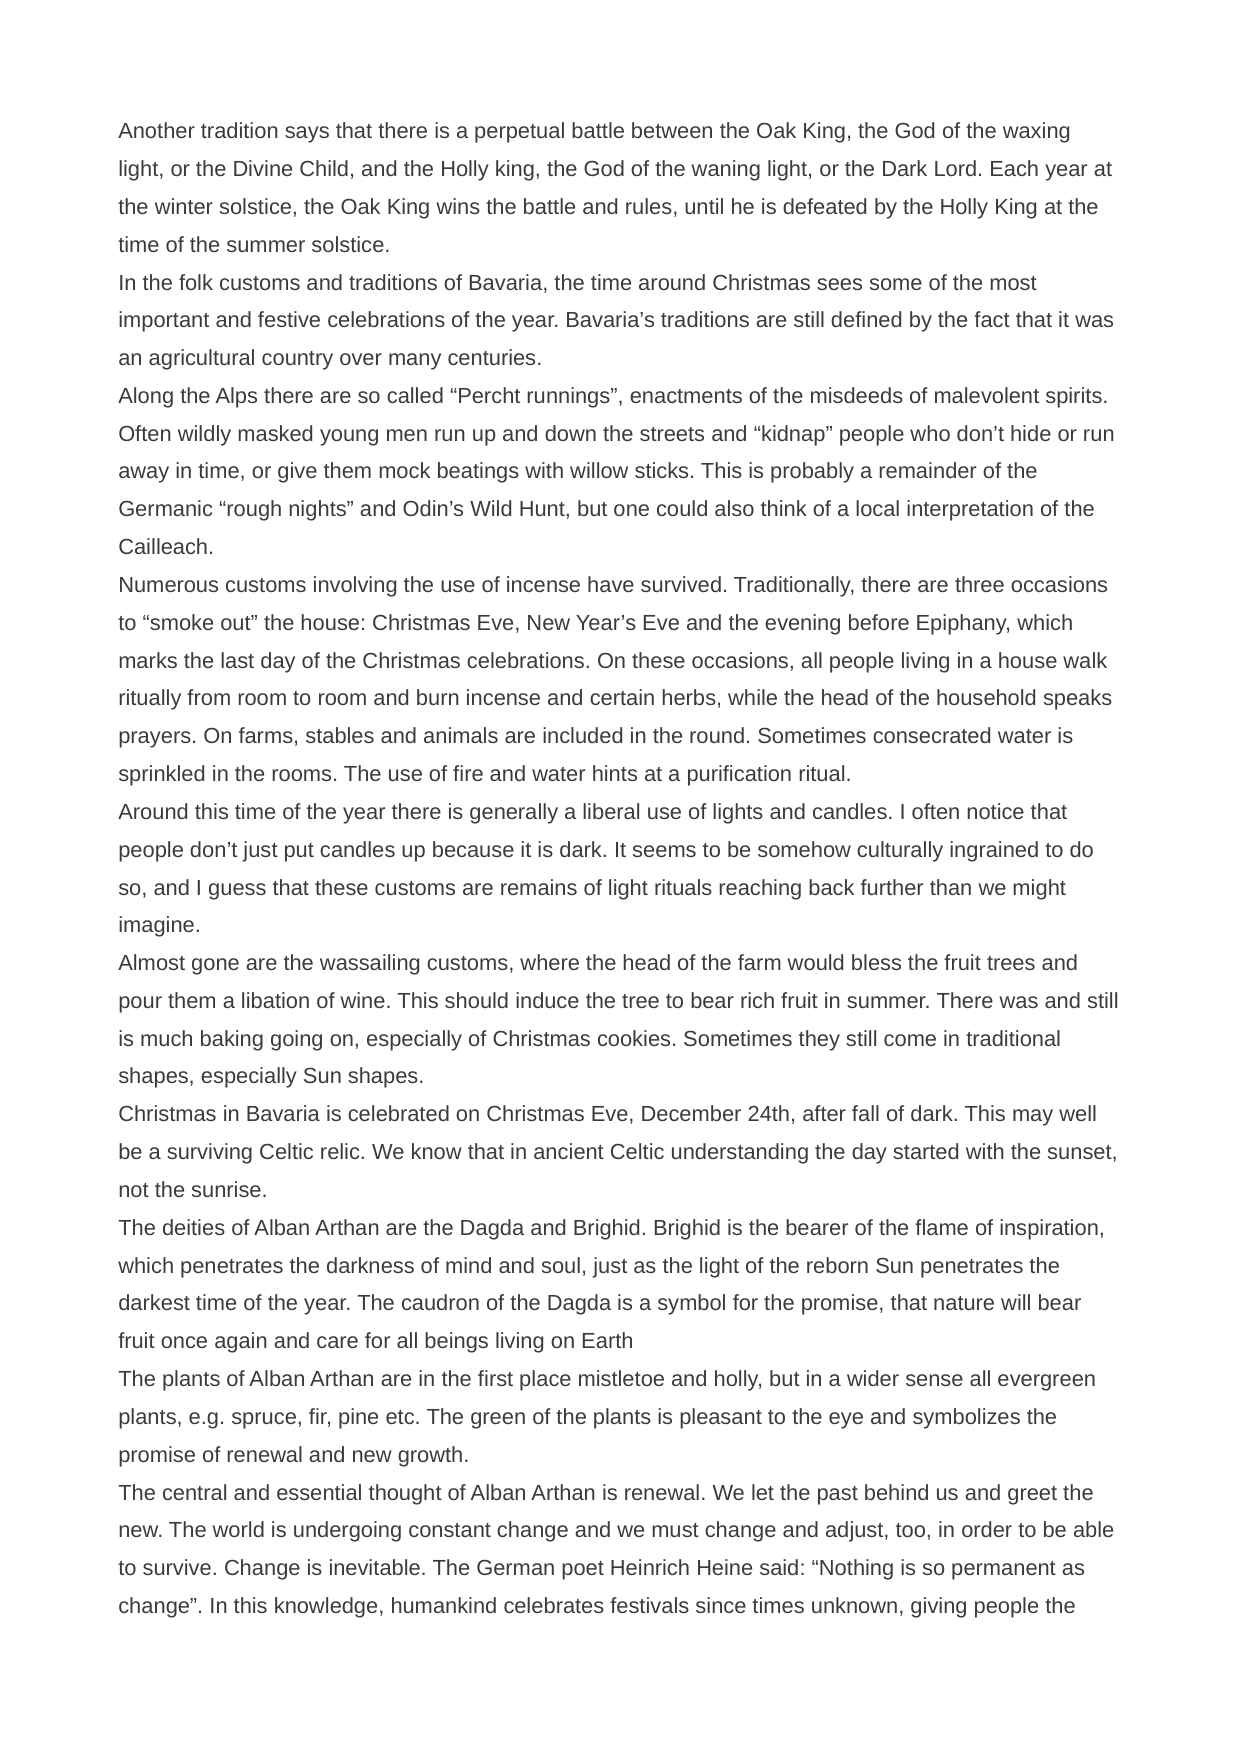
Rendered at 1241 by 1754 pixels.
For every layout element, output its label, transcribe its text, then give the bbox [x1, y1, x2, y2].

text The deities of Alban Arthan are the Dagda and Brighid. Brighid is the bearer of the flame of inspiration, which penetrates the darkness of mind and soul, just as the light of the reborn Sun penetrates the darkest time of the year. The caudron of the Dagda is a symbol for the promise, that nature will bear fruit once again and care for all beings living on Earth [118, 1215, 1122, 1353]
text Along the Alps there are so called “Percht runnings”, enactments of the misdeeds of malevolent spirits. Often wildly masked young men run up and down the streets and “kidnap” people who don’t hide or run away in time, or give them mock beatings with willow sticks. This is probably a remainder of the Germanic “rough nights” and Odin’s Wild Hunt, but one could also think of a local interpretation of the Cailleach. Numerous customs involving the use of incense have survived. Traditionally, there are three occasions to “smoke out” the house: Christmas Eve, New Year’s Eve and the evening before Epiphany, which marks the last day of the Christmas celebrations. On these occasions, all people living in a house walk ritually from room to room and burn incense and certain herbs, while the head of the household speaks prayers. On farms, stables and animals are included in the round. Sometimes consecrated water is sprinkled in the rooms. The use of fire and water hints at a purification ritual. [118, 383, 1122, 786]
text Another tradition says that there is a perpetual battle between the Oak King, the God of the waxing light, or the Divine Child, and the Holly king, the God of the waning light, or the Dark Lord. Each year at the winter solstice, the Oak King wins the battle and rules, until he is defeated by the Holly King at the time of the summer solstice. [118, 118, 1122, 257]
text Around this time of the year there is generally a liberal use of lights and candles. I often notice that people don’t just put candles up because it is dark. It seems to be somehow culturally ingrained to do so, and I guess that these customs are remains of light rituals reaching back further than we might imagine. Almost gone are the wassailing customs, where the head of the farm would bless the fruit trees and pour them a libation of wine. This should induce the tree to bear rich fruit in summer. There was and still is much baking going on, especially of Christmas cookies. Sometimes they still come in traditional shapes, especially Sun shapes. Christmas in Bavaria is celebrated on Christmas Eve, December 24th, after fall of dark. This may well be a surviving Celtic relic. We know that in ancient Celtic understanding the day started with the sunset, not the sunrise. [118, 799, 1122, 1202]
text The central and essential thought of Alban Arthan is renewal. We let the past behind us and greet the new. The world is undergoing constant change and we must change and adjust, too, in order to be able to survive. Change is inevitable. The German poet Heinrich Heine said: “Nothing is so permanent as change”. In this knowledge, humankind celebrates festivals since times unknown, giving people the [118, 1479, 1122, 1618]
text In the folk customs and traditions of Bavaria, the time around Christmas sees some of the most important and festive celebrations of the year. Bavaria’s traditions are still defined by the fact that it was an agricultural country over many centuries. [118, 269, 1122, 370]
text The plants of Alban Arthan are in the first place mistletoe and holly, but in a wider sense all evergreen plants, e.g. spruce, fir, pine etc. The green of the plants is pleasant to the eye and symbolizes the promise of renewal and new growth. [118, 1366, 1122, 1467]
